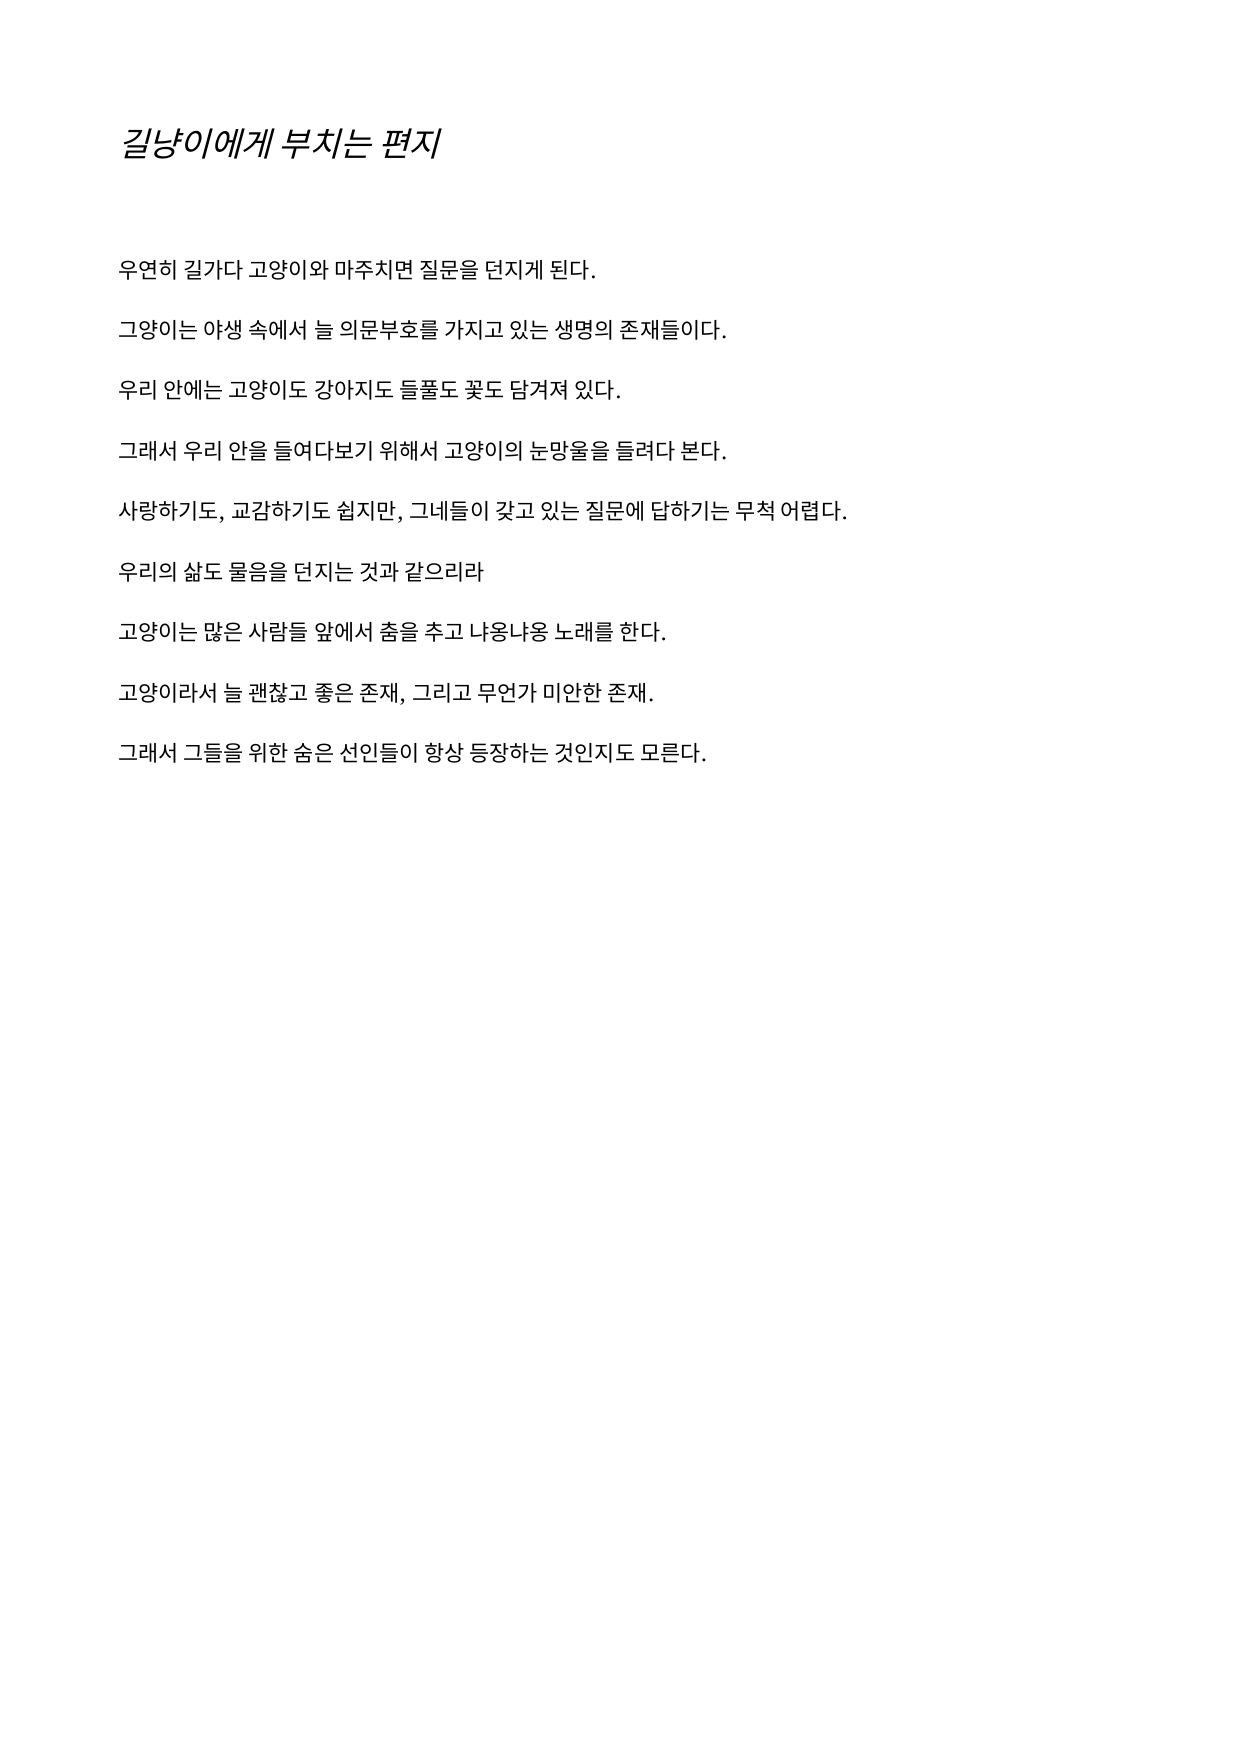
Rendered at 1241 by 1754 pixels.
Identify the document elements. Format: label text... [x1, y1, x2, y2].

text 그양이는 야생 속에서 늘 의문부호를 가지고 있는 생명의 존재들이다. [118, 313, 1122, 345]
text 그래서 우리 안을 들여다보기 위해서 고양이의 눈망울을 들려다 본다. [118, 434, 1122, 466]
text 그래서 그들을 위한 숨은 선인들이 항상 등장하는 것인지도 모른다. [118, 736, 1122, 768]
text 우연히 길가다 고양이와 마주치면 질문을 던지게 된다. [118, 253, 1122, 284]
text 사랑하기도, 교감하기도 쉽지만, 그네들이 갖고 있는 질문에 답하기는 무척 어렵다. [118, 494, 1122, 526]
text 길냥이에게 부치는 편지 [118, 118, 1122, 166]
text 고양이는 많은 사람들 앞에서 춤을 추고 냐옹냐옹 노래를 한다. [118, 615, 1122, 647]
text 우리 안에는 고양이도 강아지도 들풀도 꽃도 담겨져 있다. [118, 373, 1122, 405]
text 고양이라서 늘 괜찮고 좋은 존재, 그리고 무언가 미안한 존재. [118, 676, 1122, 707]
text 우리의 삶도 물음을 던지는 것과 같으리라 [118, 555, 1122, 586]
